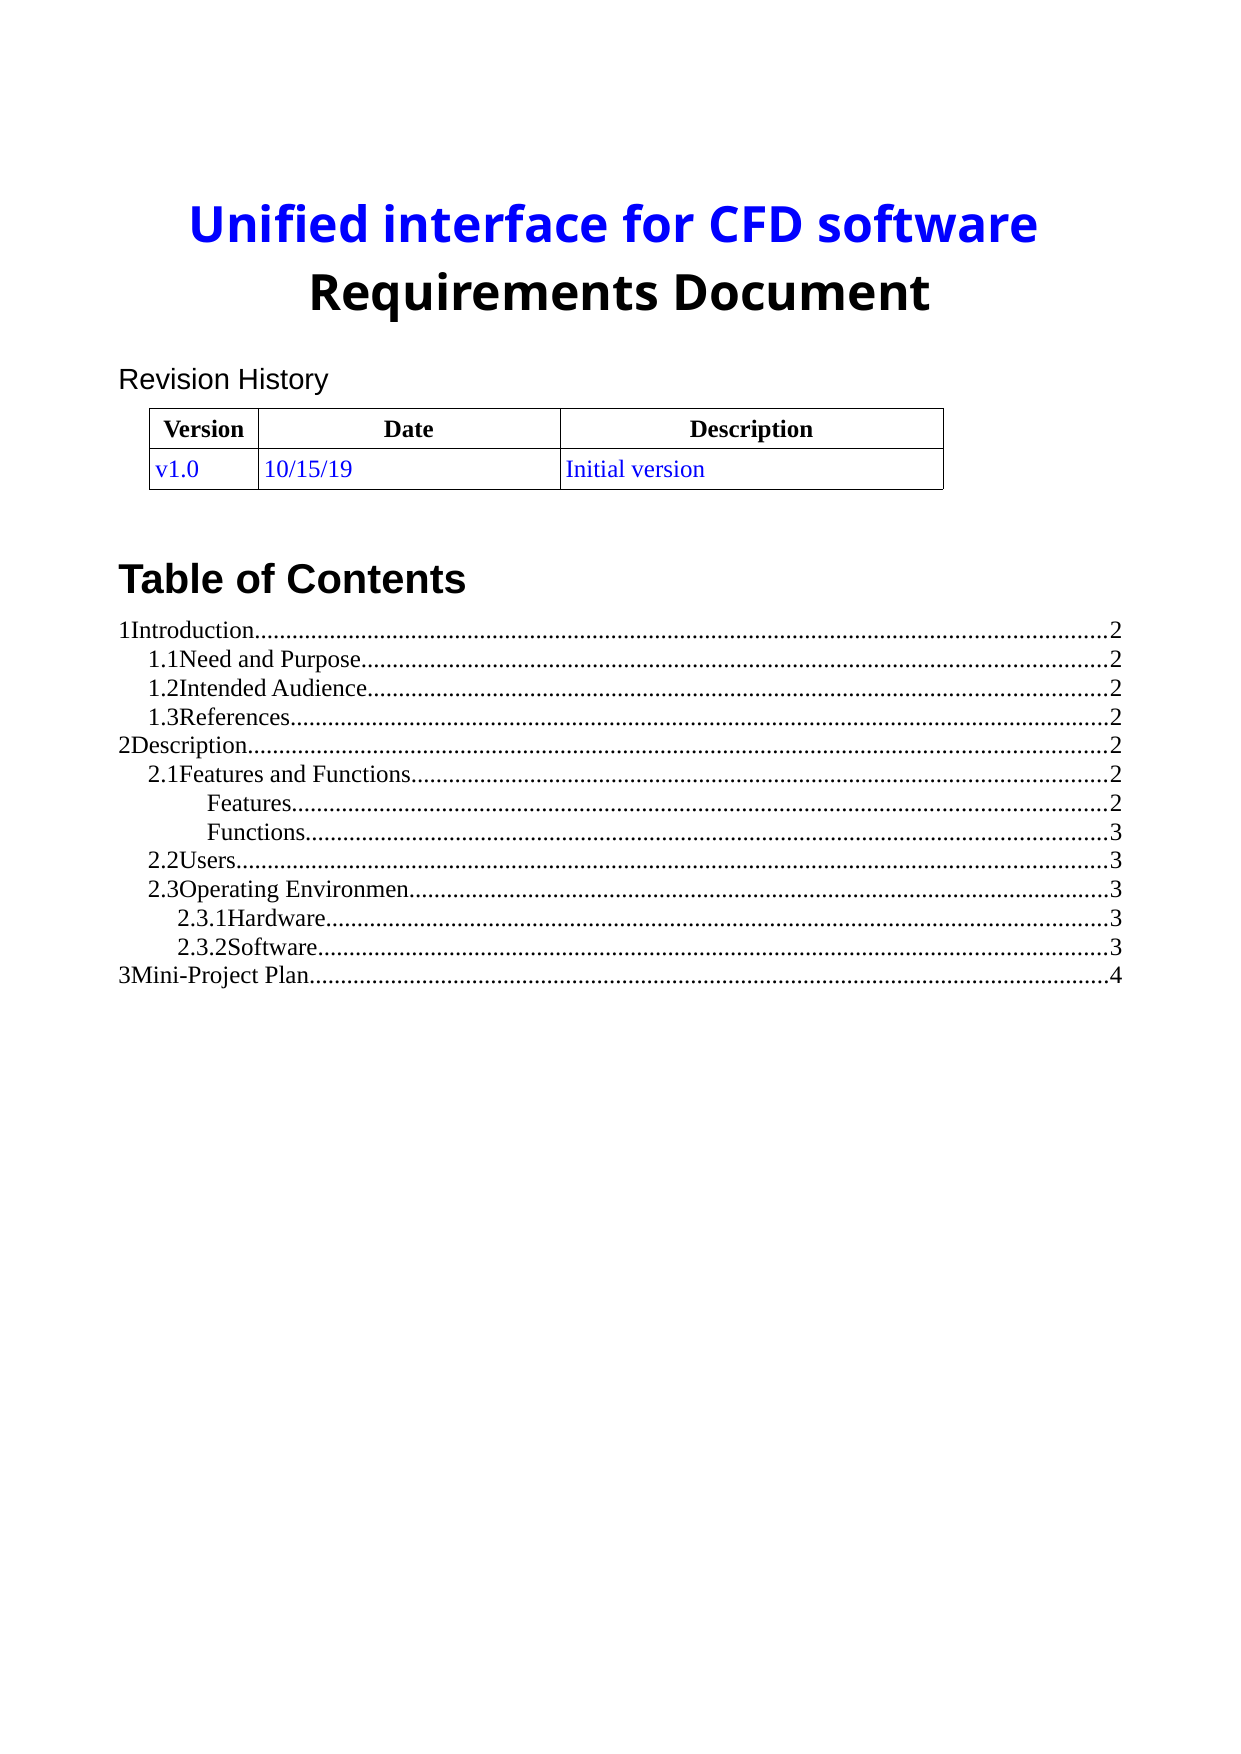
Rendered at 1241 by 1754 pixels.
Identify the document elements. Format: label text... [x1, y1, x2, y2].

text 1.1Need and Purpose 2 [148, 644, 1122, 673]
text 3Mini-Project Plan 4 [118, 960, 1122, 989]
text Features 2 [207, 788, 1122, 817]
subtitle Revision History [118, 362, 1122, 395]
subtitle Table of Contents [118, 555, 1122, 603]
subtitle Unified interface for CFD software Requirements Document [118, 189, 1122, 325]
text 2.3Operating Environmen 3 [148, 874, 1122, 903]
text 2Description 2 [118, 730, 1122, 759]
table_cell v1.0 [150, 449, 258, 488]
text 1.3References 2 [148, 702, 1122, 730]
text 2.3.2Software 3 [177, 932, 1122, 960]
text 1Introduction 2 [118, 615, 1122, 644]
text 2.1Features and Functions 2 [148, 759, 1122, 788]
text 1.2Intended Audience 2 [148, 673, 1122, 702]
table_header Description [561, 409, 943, 448]
text 2.2Users 3 [148, 845, 1122, 874]
table_header Date [259, 409, 560, 448]
table_cell 10/15/19 [259, 449, 560, 488]
text Functions 3 [207, 817, 1122, 845]
table_header Version [150, 409, 258, 448]
table_cell Initial version [561, 449, 943, 488]
text 2.3.1Hardware 3 [177, 903, 1122, 932]
